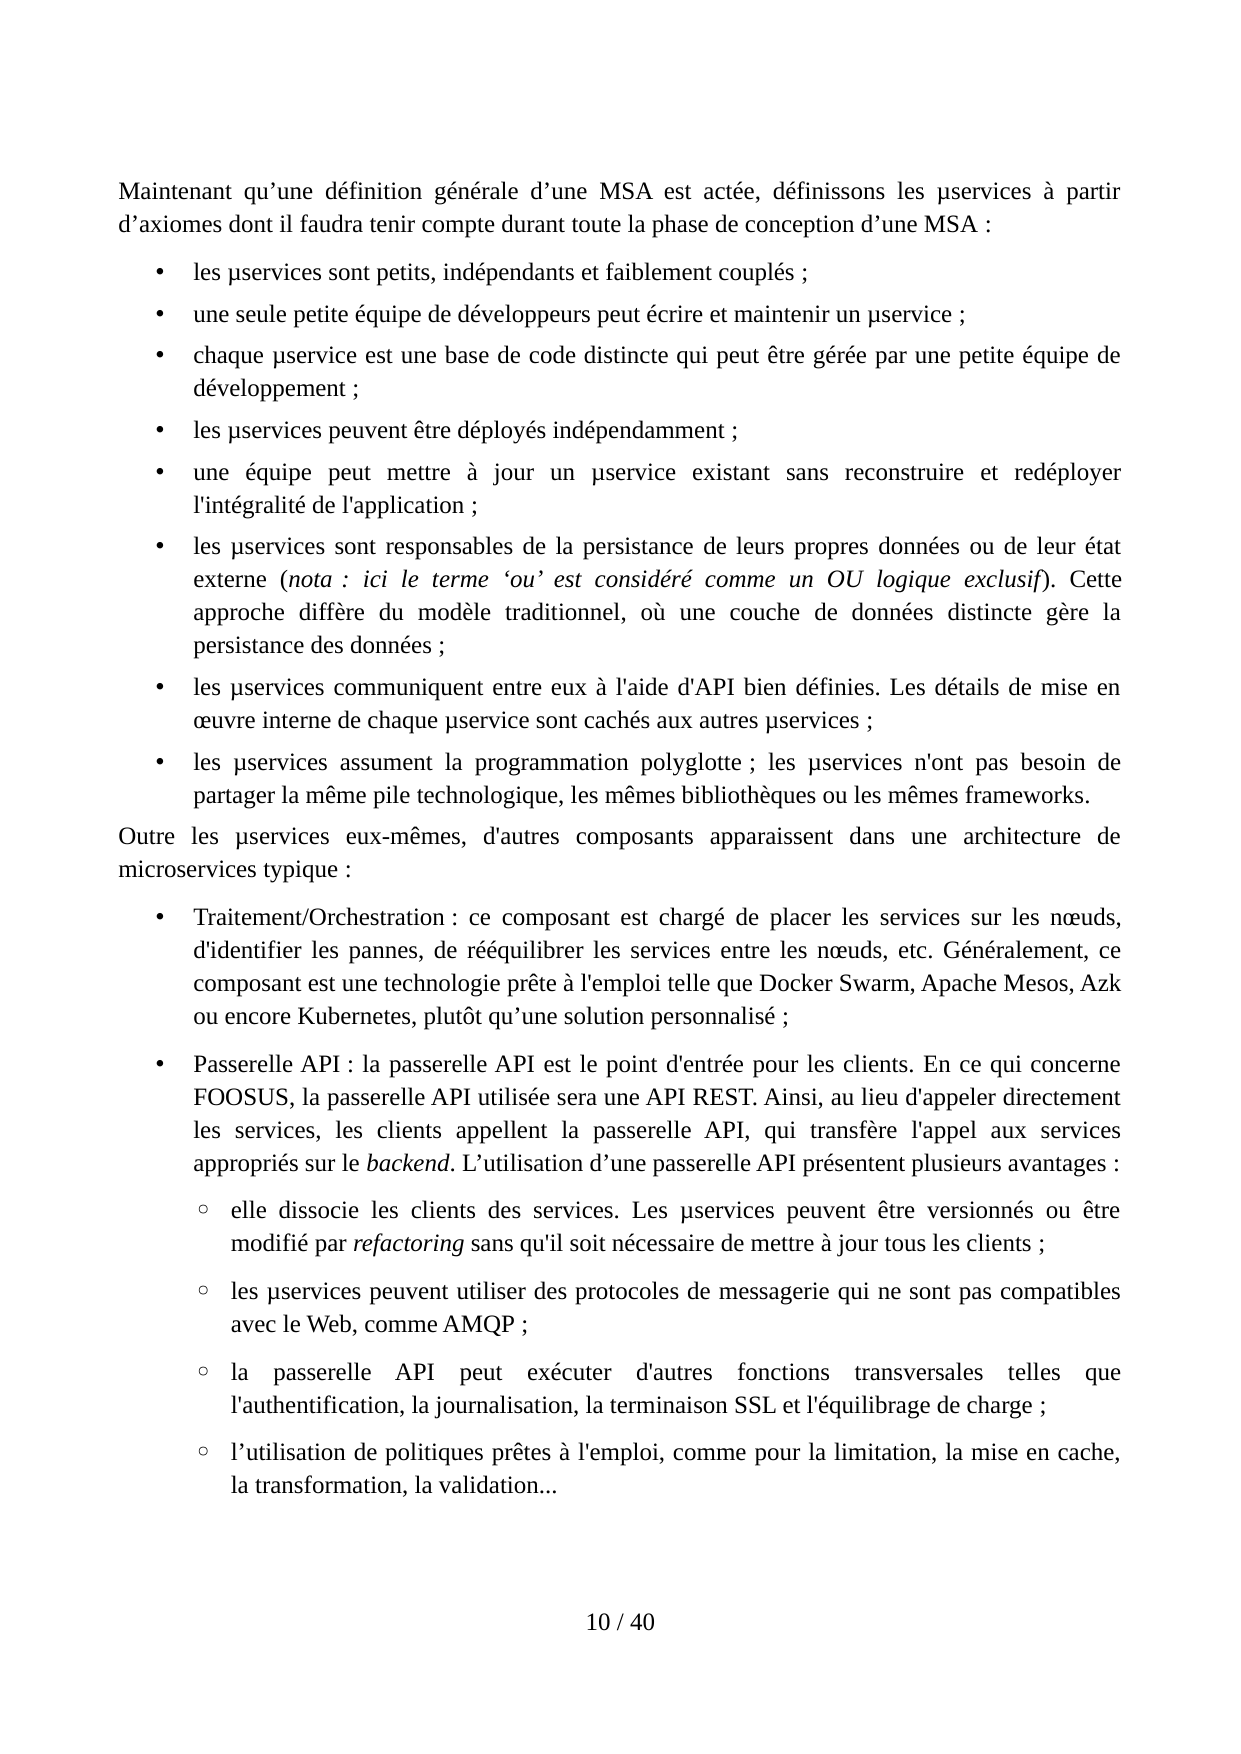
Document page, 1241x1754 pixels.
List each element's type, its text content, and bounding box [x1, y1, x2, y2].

list elle dissocie les clients des services. Les µservices peuvent être versionnés ou être modifié par refactoring sans qu'il soit nécessaire de mettre à jour tous les clients ; [193, 1195, 1122, 1257]
list les µservices sont responsables de la persistance de leurs propres données ou de leur état externe (nota : ici le terme ‘ou’ est considéré comme un OU logique exclusif). Cette approche diffère du modèle traditionnel, où une couche de données distincte gère la persistance des données ; [156, 531, 1122, 659]
list la passerelle API peut exécuter d'autres fonctions transversales telles que l'authentification, la journalisation, la terminaison SSL et l'équilibrage de charge ; [193, 1357, 1122, 1418]
text Outre les µservices eux-mêmes, d'autres composants apparaissent dans une architecture de microservices typique : [118, 821, 1122, 883]
list Traitement/Orchestration : ce composant est chargé de placer les services sur les nœuds, d'identifier les pannes, de rééquilibrer les services entre les nœuds, etc. Généralement, ce composant est une technologie prête à l'emploi telle que Docker Swarm, Apache Mesos, Azk ou encore Kubernetes, plutôt qu’une solution personnalisé ; [156, 902, 1122, 1030]
list chaque µservice est une base de code distincte qui peut être gérée par une petite équipe de développement ; [156, 340, 1122, 402]
list une seule petite équipe de développeurs peut écrire et maintenir un µservice ; [156, 299, 1122, 327]
list les µservices sont petits, indépendants et faiblement couplés ; [156, 257, 1122, 286]
text Maintenant qu’une définition générale d’une MSA est actée, définissons les µservices à partir d’axiomes dont il faudra tenir compte durant toute la phase de conception d’une MSA : [118, 176, 1122, 238]
list l’utilisation de politiques prêtes à l'emploi, comme pour la limitation, la mise en cache, la transformation, la validation... [193, 1437, 1122, 1499]
list les µservices communiquent entre eux à l'aide d'API bien définies. Les détails de mise en œuvre interne de chaque µservice sont cachés aux autres µservices ; [156, 672, 1122, 734]
list les µservices peuvent utiliser des protocoles de messagerie qui ne sont pas compatibles avec le Web, comme AMQP ; [193, 1276, 1122, 1338]
list une équipe peut mettre à jour un µservice existant sans reconstruire et redéployer l'intégralité de l'application ; [156, 457, 1122, 518]
list les µservices peuvent être déployés indépendamment ; [156, 415, 1122, 444]
list Passerelle API : la passerelle API est le point d'entrée pour les clients. En ce qui concerne FOOSUS, la passerelle API utilisée sera une API REST. Ainsi, au lieu d'appeler directement les services, les clients appellent la passerelle API, qui transfère l'appel aux services appropriés sur le backend. L’utilisation d’une passerelle API présentent plusieurs avantages : [156, 1049, 1122, 1177]
list les µservices assument la programmation polyglotte ; les µservices n'ont pas besoin de partager la même pile technologique, les mêmes bibliothèques ou les mêmes frameworks. [156, 747, 1122, 808]
